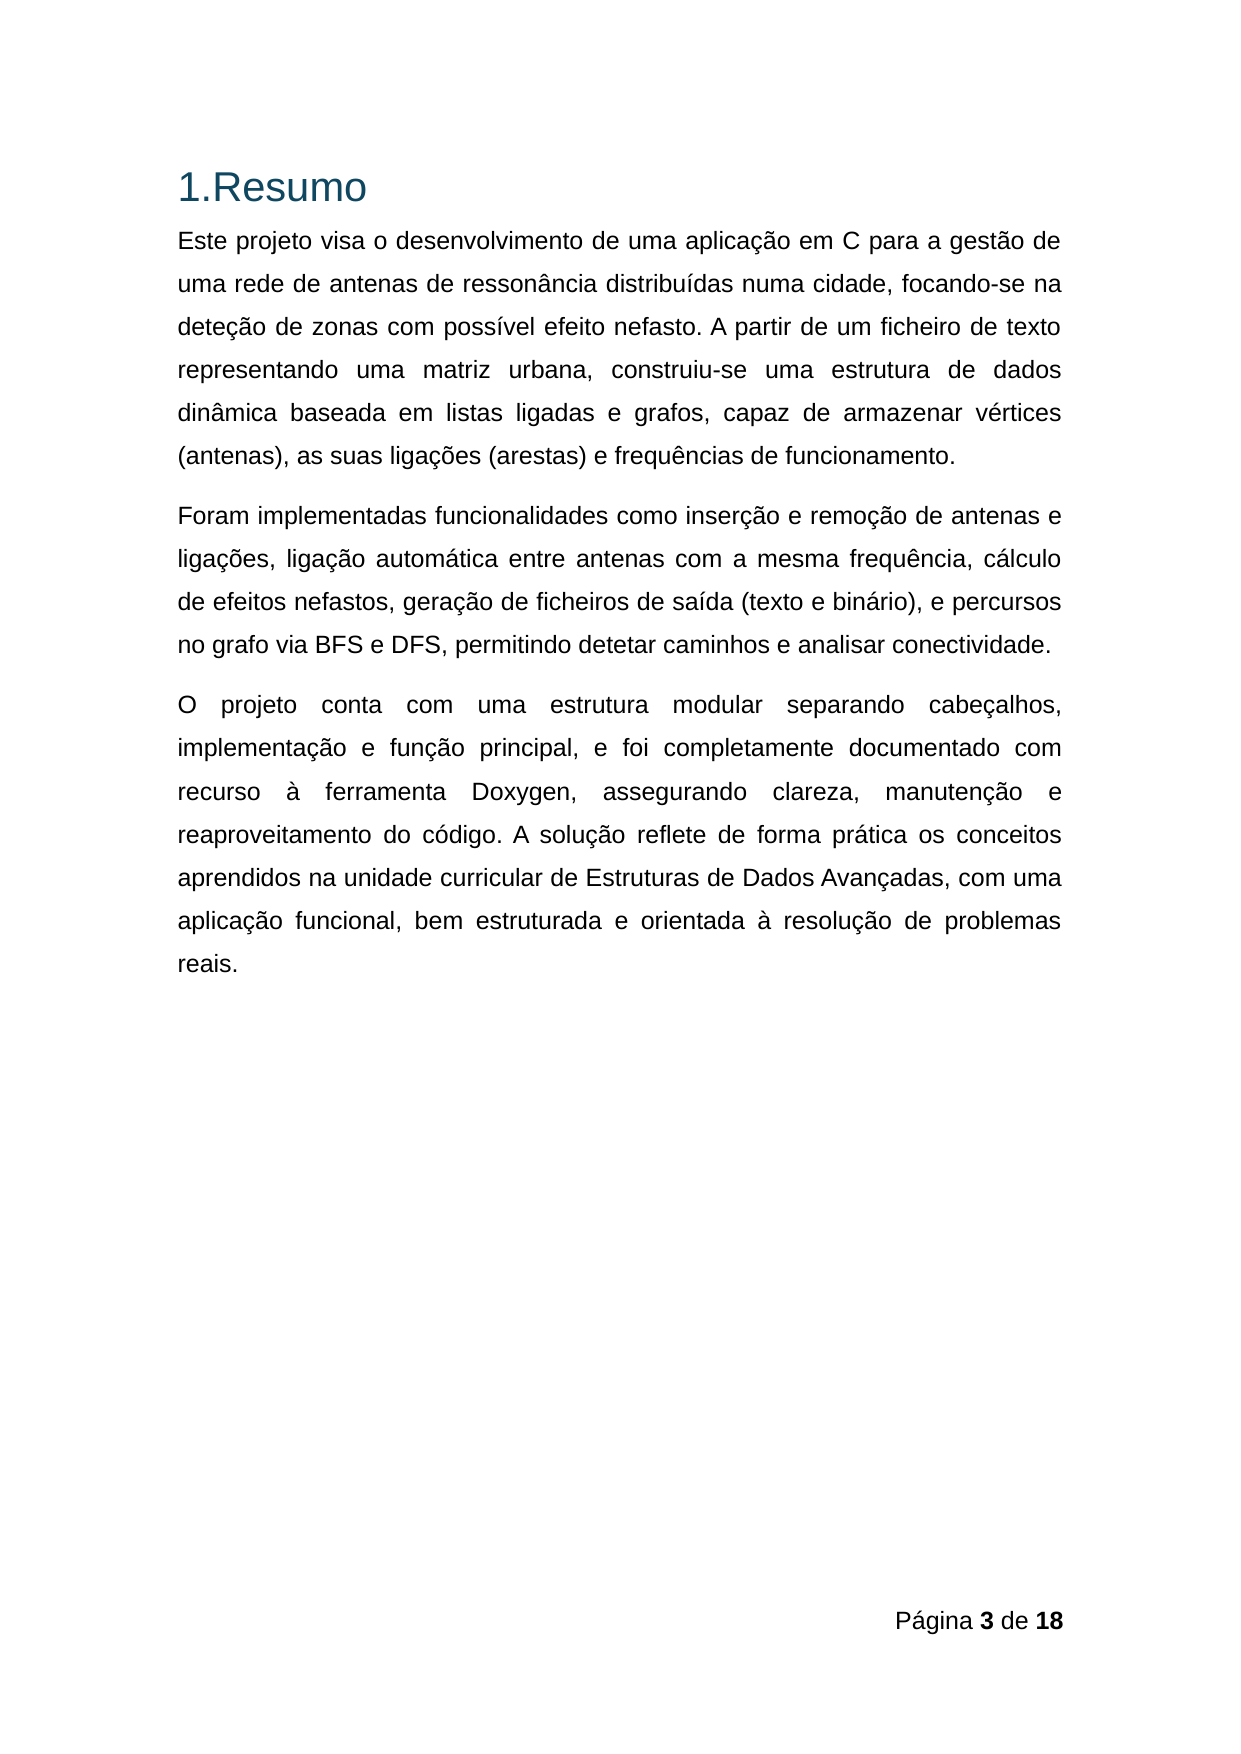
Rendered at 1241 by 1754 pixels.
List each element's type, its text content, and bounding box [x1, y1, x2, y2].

text O projeto conta com uma estrutura modular separando cabeçalhos, implementação e função principal, e foi completamente documentado com recurso à ferramenta Doxygen, assegurando clareza, manutenção e reaproveitamento do código. A solução reflete de forma prática os conceitos aprendidos na unidade curricular de Estruturas de Dados Avançadas, com uma aplicação funcional, bem estruturada e orientada à resolução de problemas reais. [177, 690, 1063, 978]
text Este projeto visa o desenvolvimento de uma aplicação em C para a gestão de uma rede de antenas de ressonância distribuídas numa cidade, focando-se na deteção de zonas com possível efeito nefasto. A partir de um ficheiro de texto representando uma matriz urbana, construiu-se uma estrutura de dados dinâmica baseada em listas ligadas e grafos, capaz de armazenar vértices (antenas), as suas ligações (arestas) e frequências de funcionamento. [177, 226, 1063, 470]
subtitle 1.Resumo [177, 162, 1063, 210]
text Foram implementadas funcionalidades como inserção e remoção de antenas e ligações, ligação automática entre antenas com a mesma frequência, cálculo de efeitos nefastos, geração de ficheiros de saída (texto e binário), e percursos no grafo via BFS e DFS, permitindo detetar caminhos e analisar conectividade. [177, 501, 1063, 659]
